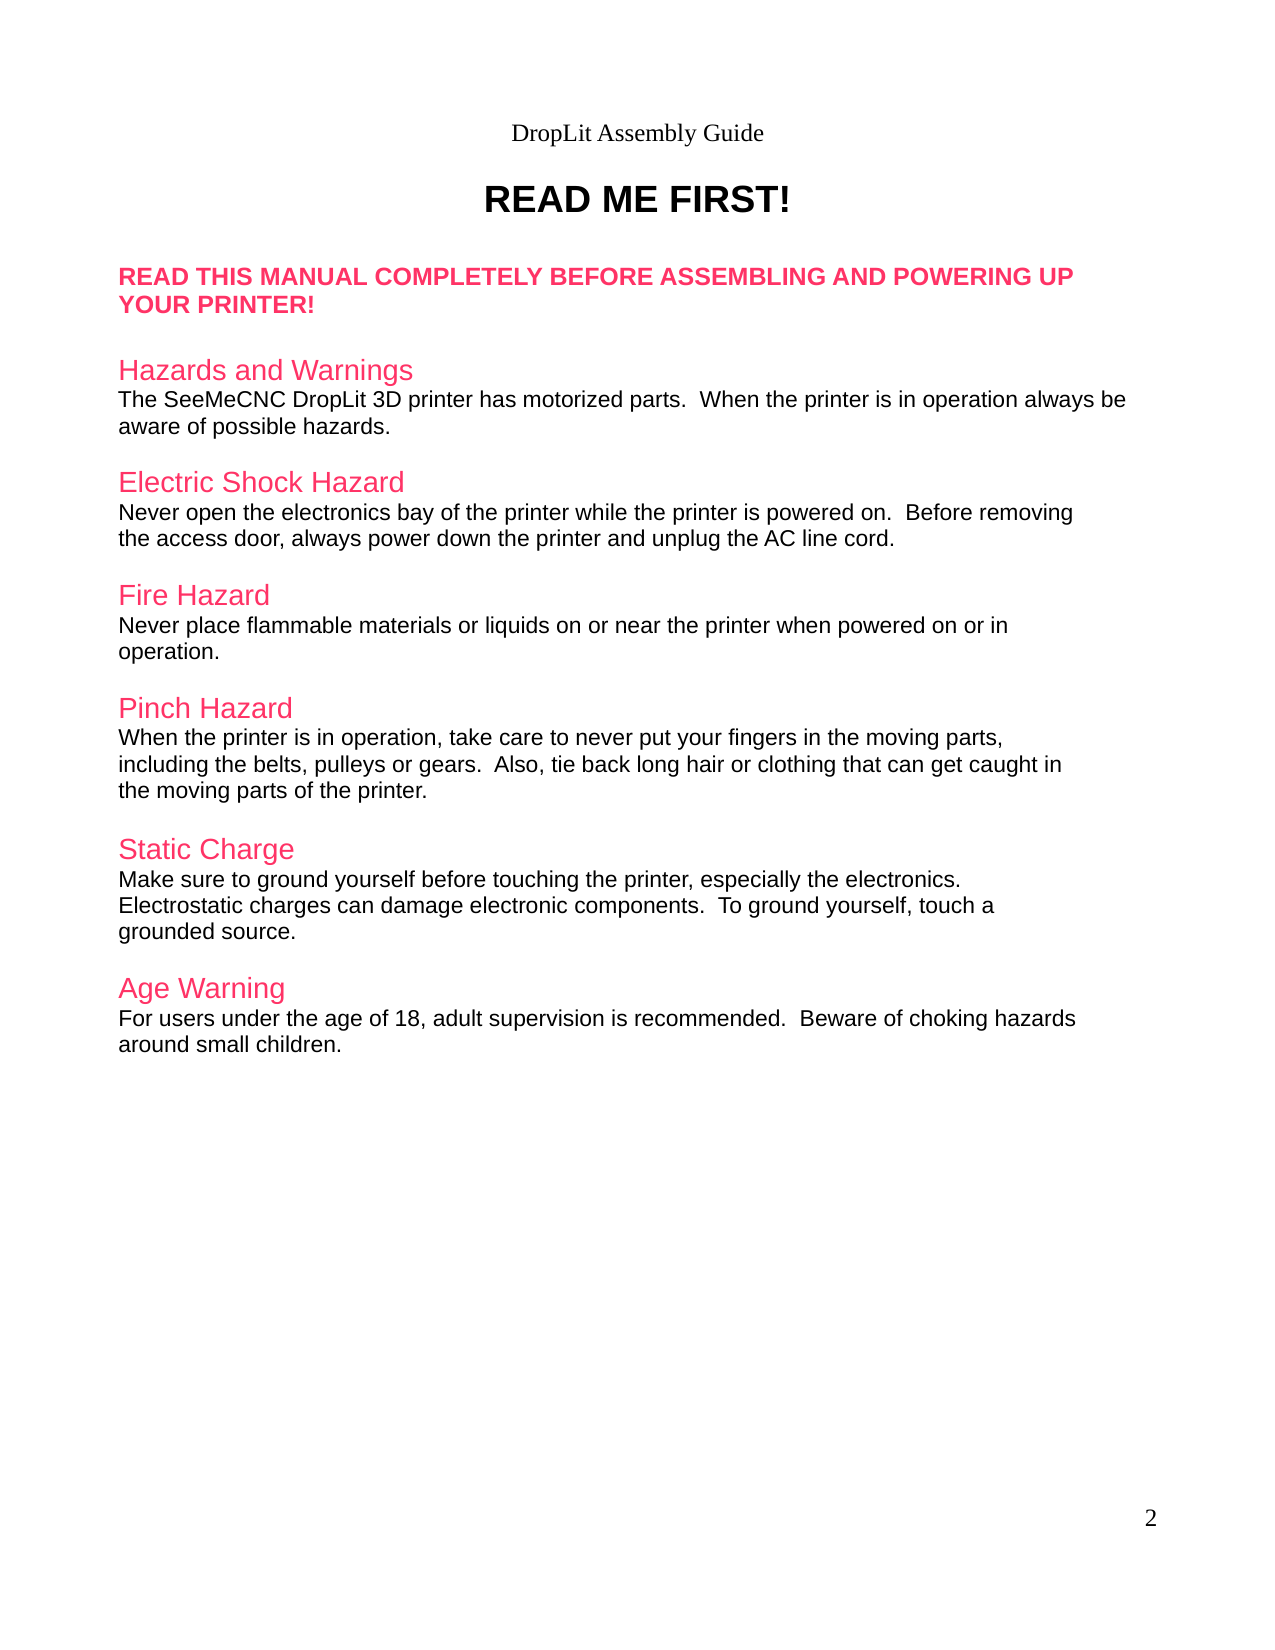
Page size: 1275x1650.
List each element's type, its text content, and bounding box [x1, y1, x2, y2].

subtitle around small children. [118, 1031, 1157, 1057]
subtitle The SeeMeCNC DropLit 3D printer has motorized parts. When the printer is in operation always be aware of possible hazards. [0, 386, 1157, 439]
subtitle Fire Hazard [118, 578, 1157, 612]
subtitle Hazards and Warnings [118, 353, 1157, 386]
subtitle the moving parts of the printer. [118, 777, 1157, 803]
subtitle Static Charge [118, 832, 1157, 866]
subtitle Electrostatic charges can damage electronic components. To ground yourself, touch a [118, 892, 1157, 918]
subtitle operation. [118, 638, 1157, 664]
subtitle the access door, always power down the printer and unplug the AC line cord. [118, 525, 1157, 552]
subtitle Age Warning [118, 971, 1157, 1004]
subtitle When the printer is in operation, take care to never put your fingers in the moving parts, [118, 724, 1157, 751]
subtitle including the belts, pulleys or gears. Also, tie back long hair or clothing that can get caught in [118, 751, 1157, 777]
subtitle For users under the age of 18, adult supervision is recommended. Beware of choking hazards [118, 1004, 1157, 1031]
subtitle Never place flammable materials or liquids on or near the printer when powered on or in [118, 612, 1157, 638]
subtitle Pinch Hazard [118, 691, 1157, 724]
subtitle READ ME FIRST! [118, 177, 1157, 221]
subtitle Never open the electronics bay of the printer while the printer is powered on. Before removing [118, 499, 1157, 525]
text YOUR PRINTER! [118, 291, 1157, 319]
subtitle grounded source. [118, 918, 1157, 944]
subtitle Electric Shock Hazard [118, 465, 1157, 499]
text READ THIS MANUAL COMPLETELY BEFORE ASSEMBLING AND POWERING UP [118, 262, 1157, 291]
subtitle Make sure to ground yourself before touching the printer, especially the electronics. [118, 866, 1157, 892]
